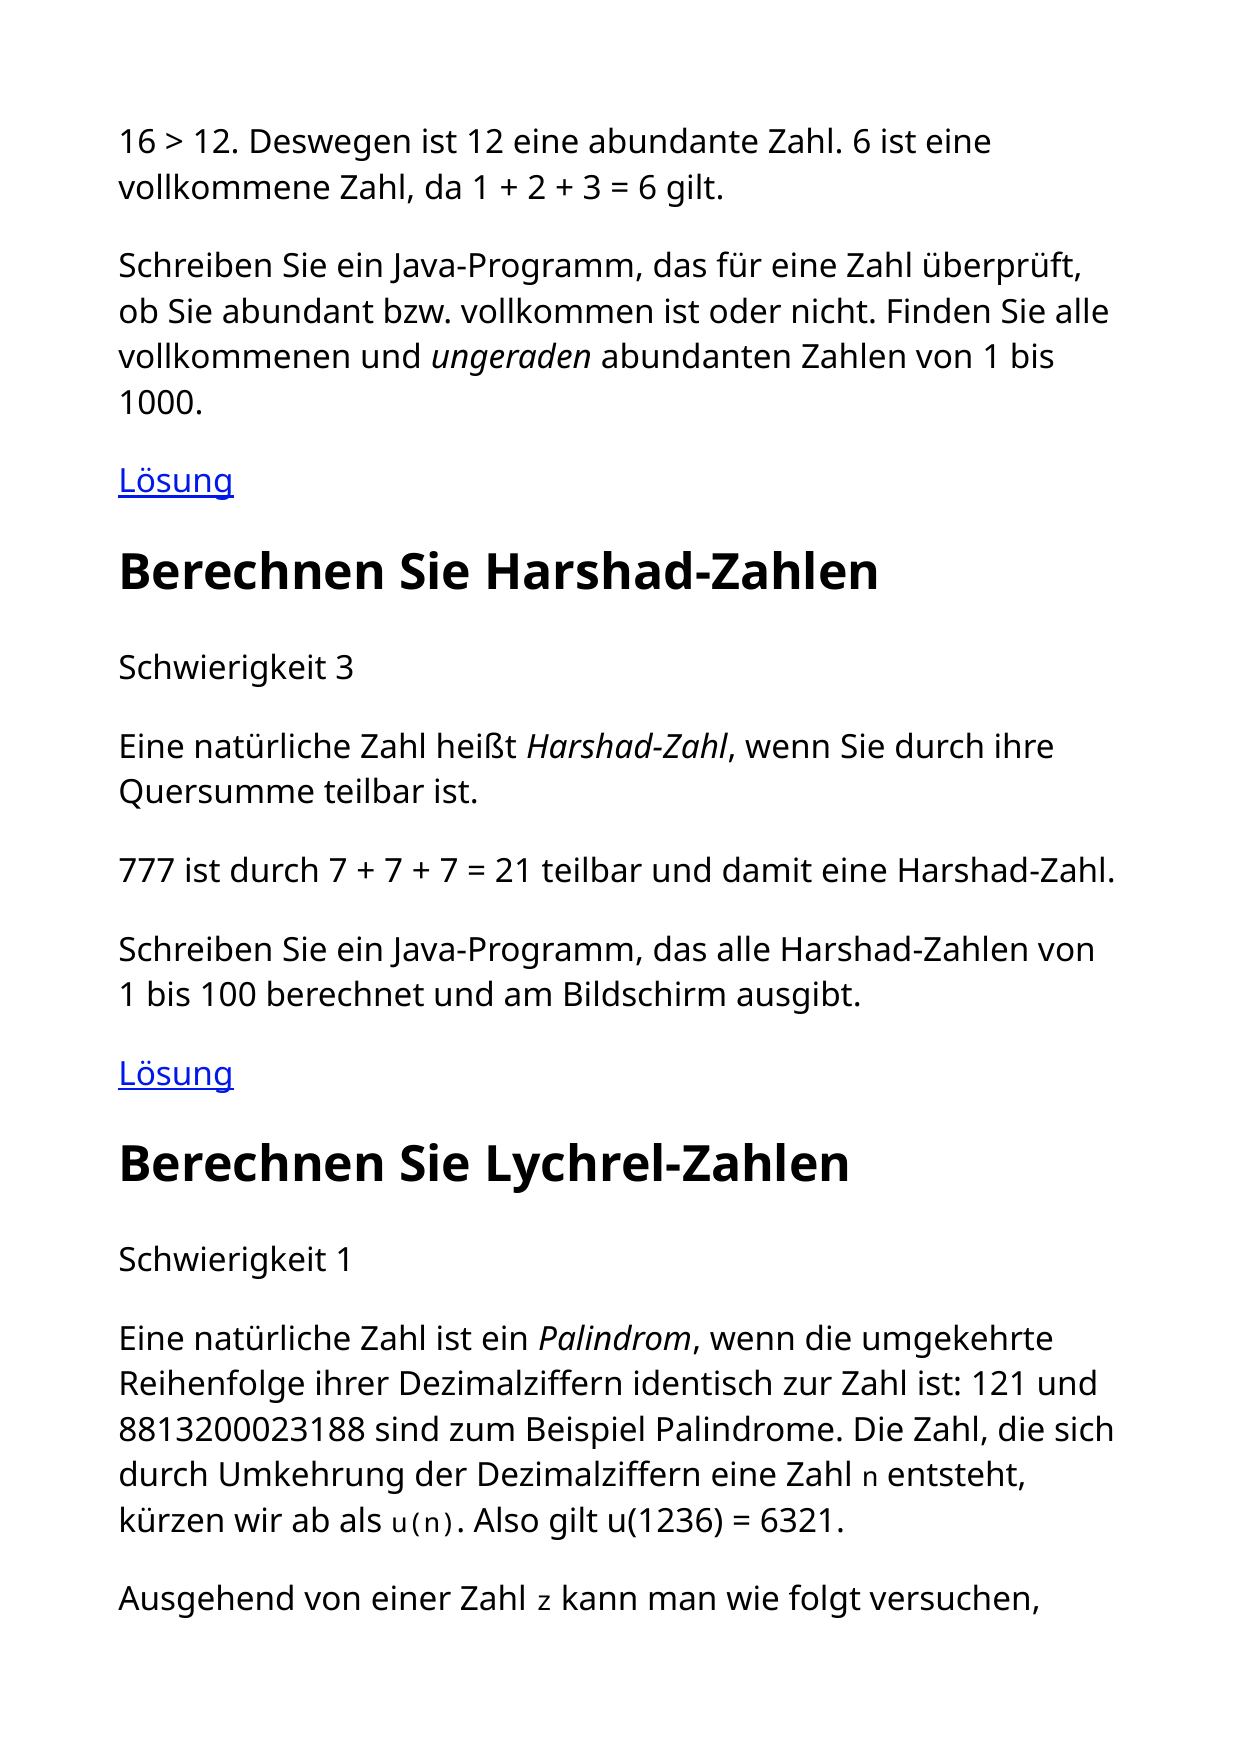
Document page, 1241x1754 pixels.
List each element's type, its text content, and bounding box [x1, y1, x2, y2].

text Schwierigkeit 3 [118, 644, 1122, 689]
text Berechnen Sie Lychrel-Zahlen [118, 1128, 1122, 1196]
text 16 > 12. Deswegen ist 12 eine abundante Zahl. 6 ist eine vollkommene Zahl, da 1 + 2 + 3 = 6 gilt. [118, 118, 1122, 209]
text Eine natürliche Zahl heißt Harshad-Zahl, wenn Sie durch ihre Quersumme teilbar ist. [118, 722, 1122, 813]
text Schwierigkeit 1 [118, 1236, 1122, 1281]
text Schreiben Sie ein Java-Programm, das für eine Zahl überprüft, ob Sie abundant bzw. vollkommen ist oder nicht. Finden Sie alle vollkommenen und ungeraden abundanten Zahlen von 1 bis 1000. [118, 242, 1122, 424]
text Berechnen Sie Harshad-Zahlen [118, 536, 1122, 604]
text Schreiben Sie ein Java-Programm, das alle Harshad-Zahlen von 1 bis 100 berechnet und am Bildschirm ausgibt. [118, 925, 1122, 1016]
text Lösung [118, 1049, 1122, 1095]
text Eine natürliche Zahl ist ein Palindrom, wenn die umgekehrte Reihenfolge ihrer Dezimalziffern identisch zur Zahl ist: 121 und 8813200023188 sind zum Beispiel Palindrome. Die Zahl, die sich durch Umkehrung der Dezimalziffern eine Zahl n entsteht, kürzen wir ab als u(n). Also gilt u(1236) = 6321. [118, 1315, 1122, 1542]
text 777 ist durch 7 + 7 + 7 = 21 teilbar und damit eine Harshad-Zahl. [118, 847, 1122, 892]
text Lösung [118, 457, 1122, 503]
text Ausgehend von einer Zahl z kann man wie folgt versuchen, [118, 1575, 1122, 1621]
